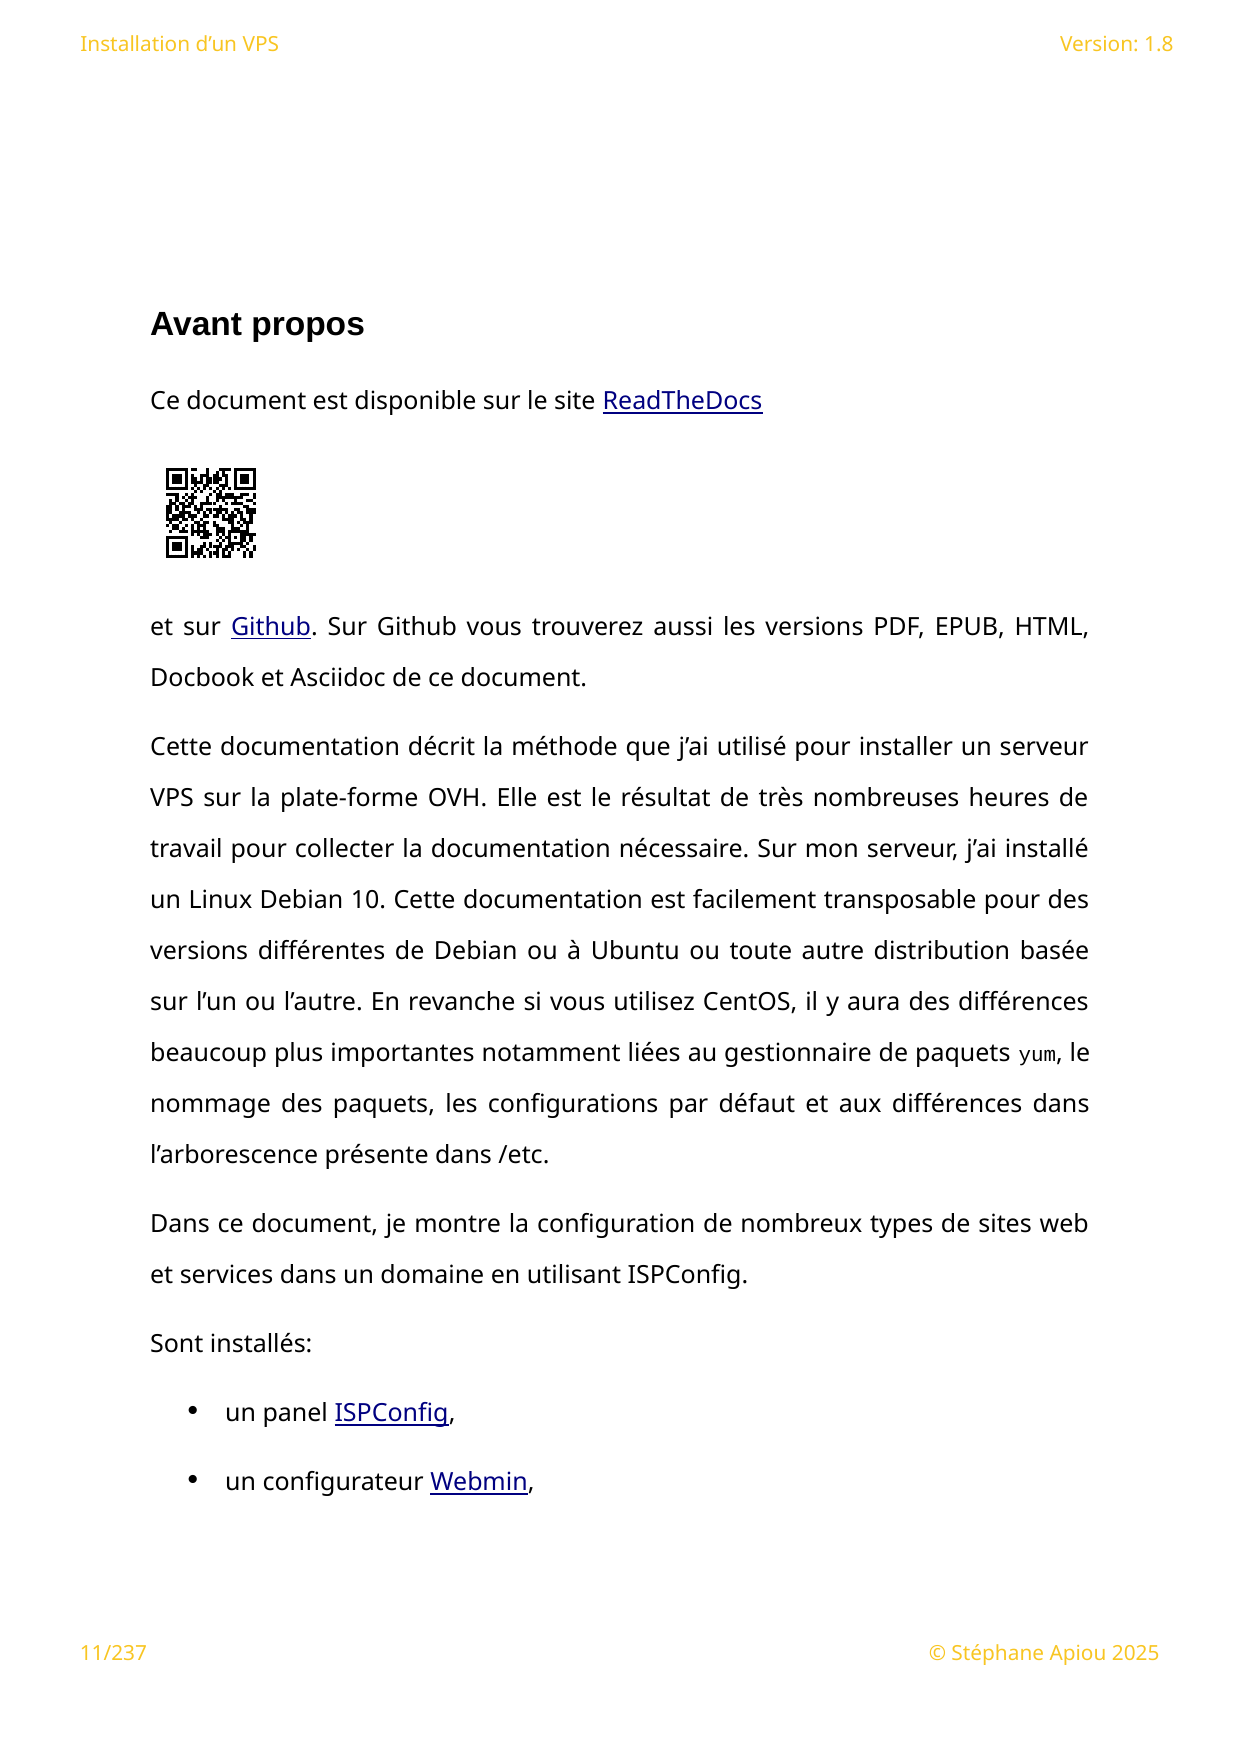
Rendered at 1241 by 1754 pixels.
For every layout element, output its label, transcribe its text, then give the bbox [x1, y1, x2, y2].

text Dans ce document, je montre la configuration de nombreux types de sites web et services dans un domaine en utilisant ISPConfig. [150, 1206, 1090, 1291]
subtitle Avant propos [150, 304, 1090, 342]
text et sur Github. Sur Github vous trouverez aussi les versions PDF, EPUB, HTML, Docbook et Asciidoc de ce document. [150, 609, 1090, 694]
text Cette documentation décrit la méthode que j’ai utilisé pour installer un serveur VPS sur la plate-forme OVH. Elle est le résultat de très nombreuses heures de travail pour collecter la documentation nécessaire. Sur mon serveur, j’ai installé un Linux Debian 10. Cette documentation est facilement transposable pour des versions différentes de Debian ou à Ubuntu ou toute autre distribution basée sur l’un ou l’autre. En revanche si vous utilisez CentOS, il y aura des différences beaucoup plus importantes notamment liées au gestionnaire de paquets yum, le nommage des paquets, les configurations par défaut et aux différences dans l’arborescence présente dans /etc. [150, 729, 1090, 1171]
list un configurateur Webmin, [187, 1464, 1090, 1498]
list un panel ISPConfig, [187, 1395, 1090, 1429]
text Ce document est disponible sur le site ReadTheDocs [150, 383, 1090, 417]
text Sont installés: [150, 1326, 1090, 1360]
